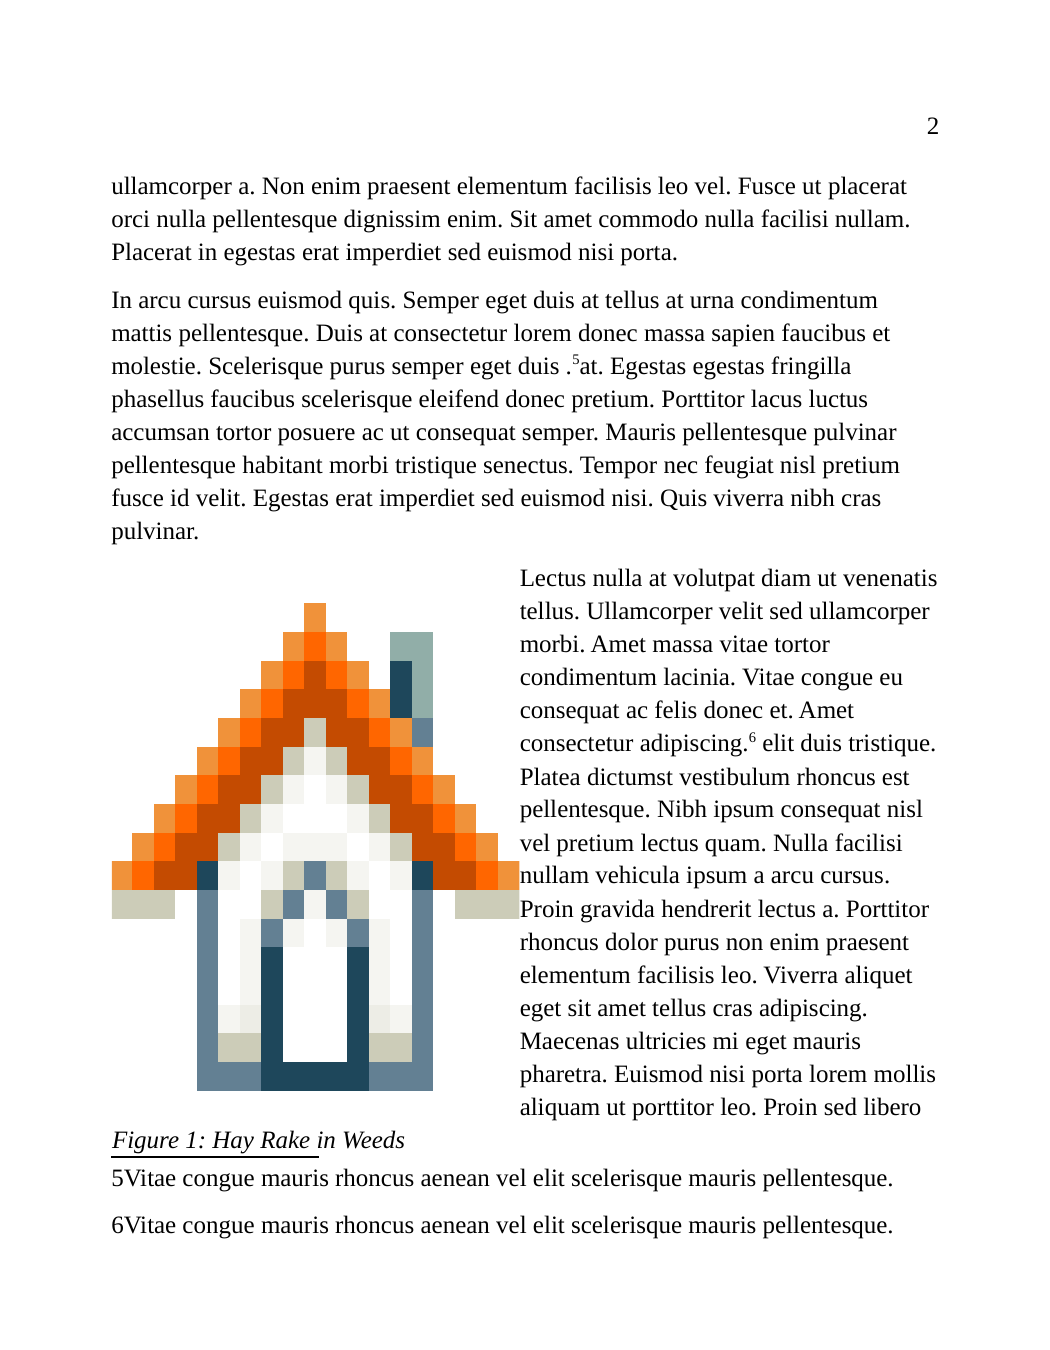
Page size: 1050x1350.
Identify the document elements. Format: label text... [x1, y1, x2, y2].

text In arcu cursus euismod quis. Semper eget duis at tellus at urna condimentum mattis pellentesque. Duis at consectetur lorem donec massa sapien faucibus et molestie. Scelerisque purus semper eget duis .at. Egestas egestas fringilla phasellus faucibus scelerisque eleifend donec pretium. Porttitor lacus luctus accumsan tortor posuere ac ut consequat semper. Mauris pellentesque pulvinar pellentesque habitant morbi tristique senectus. Tempor nec feugiat nisl pretium fusce id velit. Egestas erat imperdiet sed euismod nisi. Quis viverra nibh cras pulvinar. [111, 285, 939, 544]
picture [111, 576, 520, 1120]
text Lectus nulla at volutpat diam ut venenatis tellus. Ullamcorper velit sed ullamcorper morbi. Amet massa vitae tortor condimentum lacinia. Vitae congue eu consequat ac felis donec et. Amet consectetur adipiscing. elit duis tristique. Platea dictumst vestibulum rhoncus est pellentesque. Nibh ipsum consequat nisl vel pretium lectus quam. Nulla facilisi nullam vehicula ipsum a arcu cursus. Proin gravida hendrerit lectus a. Porttitor rhoncus dolor purus non enim praesent elementum facilisis leo. Viverra aliquet eget sit amet tellus cras adipiscing. Maecenas ultricies mi eget mauris pharetra. Euismod nisi porta lorem mollis aliquam ut porttitor leo. Proin sed libero [111, 563, 939, 1121]
text ullamcorper a. Non enim praesent elementum facilisis leo vel. Fusce ut placerat orci nulla pellentesque dignissim enim. Sit amet commodo nulla facilisi nullam. Placerat in egestas erat imperdiet sed euismod nisi porta. [111, 171, 939, 266]
text Vitae congue mauris rhoncus aenean vel elit scelerisque mauris pellentesque. [111, 1210, 939, 1239]
text Vitae congue mauris rhoncus aenean vel elit scelerisque mauris pellentesque. [111, 1163, 939, 1191]
text Figure 1: Hay Rake in Weeds [112, 1120, 519, 1154]
